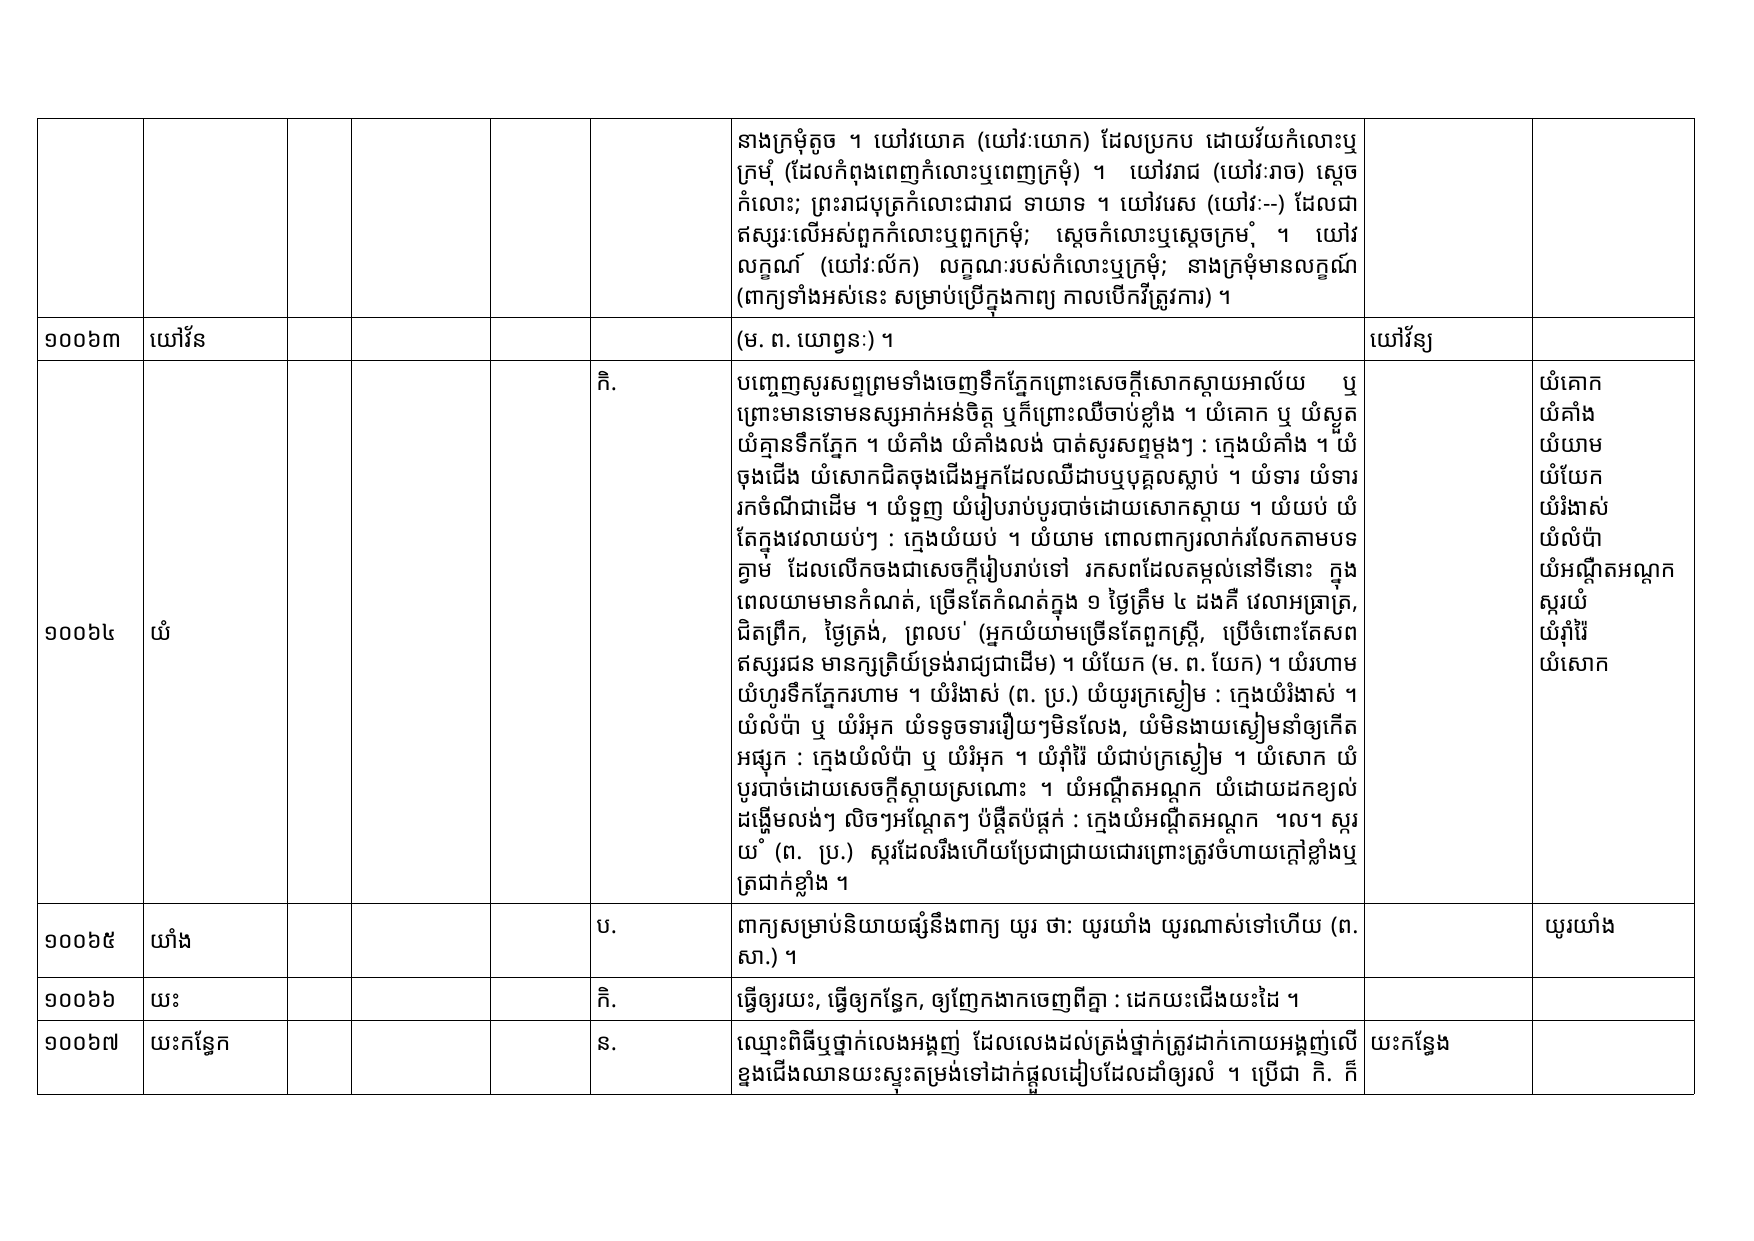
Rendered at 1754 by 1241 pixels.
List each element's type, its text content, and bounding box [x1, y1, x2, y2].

table_cell បញ្ចេញ​សូរ​សព្ទ​ព្រម​ទាំង​ចេញ​ទឹក​ភ្នែក​ព្រោះ​សេចក្ដី​សោក​ស្តាយ​អាល័យ ឬ​ព្រោះ​មាន​ទោមនស្ស​អាក់​អន់​ចិត្ត ឬ​ក៏​ព្រោះ​ឈឺ​ចាប់​ខ្លាំង ។ យំ​គោក ឬ យំ​ស្ងួត យំ​គ្មាន​ទឹក​ភ្នែក ។ យំ​គាំង យំ​គាំង​លង់ បាត់​សូរ​សព្ទ​ម្តង​ៗ : ក្មេង​យំ​គាំង ។ យំ​ចុង​ជើង យំ​សោក​ជិត​ចុង​ជើង​អ្នក​ដែល​ឈឺ​ដាប​ឬ​បុគ្គល​ស្លាប់ ។ យំ​ទារ យំ​ទារ​រក​ចំណី​ជាដើម ។ យំ​ទួញ យំ​រៀប​រាប់​បូរបាច់​ដោយ​សោក​ស្តាយ ។ យំ​យប់ យំ​តែ​ក្នុង​វេលា​យប់​ៗ : ក្មេង​យំ​យប់ ។ យំ​យាម ពោល​ពាក្យ​រលាក់​រលែក​តាម​បទ​គ្វាម ដែល​លើក​ចង​ជា​សេចក្ដី​រៀប​រាប់​ទៅ រក​សព​ដែល​តម្កល់​នៅ​ទី​នោះ ក្នុង​ពេល​យាម​មាន​កំណត់, ច្រើន​តែ​កំណត់​ក្នុង ១ ថ្ងៃ​ត្រឹម ៤ ដង​គឺ វេលា​អធ្រាត្រ, ជិត​ព្រឹក, ថ្ងៃ​ត្រង់, ព្រលប់ (អ្នក​យំ​យាម​ច្រើន​តែ​ពួក​ស្រ្តី, ប្រើ​ចំពោះ​តែ​សព​ឥស្សរ​ជន មាន​ក្សត្រិយ៍​ទ្រង់​រាជ្យ​ជាដើម) ។ យំ​យែក (ម. ព. យែក) ។ យំ​រហាម យំ​ហូរ​ទឹក​ភ្នែក​រហាម ។ យំ​រំងាស់ (ព. ប្រ.) យំ​យូរ​ក្រ​ស្ងៀម : ក្មេង​យំ​រំងាស់ ។ យំ​លំប៉ា ឬ យំ​រំអុក យំ​ទទូច​ទារ​រឿយ​ៗ​មិន​លែង, យំ​មិន​ងាយ​ស្ងៀម​នាំ​ឲ្យ​កើត​អផ្សុក : ក្មេង​យំ​លំប៉ា ឬ យំ​រំអុក ។ យំ​រ៉ាំរ៉ៃ យំ​ជាប់​ក្រ​ស្ងៀម ។ យំ​សោក យំ​បូរបាច់​ដោយ​សេចក្ដី​ស្តាយ​ស្រណោះ ។ យំ​អណ្តឺតអណ្តក យំ​ដោយ​ដក​ខ្យល់​ដង្ហើម​លង់​ៗ លិច​ៗ​អណ្តែត​ៗ ប៉ផ្តឺតប៉ផ្តក់ : ក្មេង​យំ​អណ្តឺតអណ្តក ។ល។ ស្ករ​យំ (ព. ប្រ.) ស្ករ​ដែល​រឹង​ហើយ​ប្រែ​ជា​ជ្រាយ​ជោរ​ព្រោះ​ត្រូវ​ចំ​ហាយ​ក្តៅ​ខ្លាំង​ឬ​ត្រជាក់​ខ្លាំង ។ [732, 361, 1364, 903]
table_cell [1533, 119, 1694, 317]
table_cell [591, 318, 731, 360]
table_cell [144, 119, 287, 317]
table_cell យៅវ័ន្យ [1365, 318, 1532, 360]
table_cell យះ​កន្ធែង [1365, 1021, 1532, 1094]
table_cell [1533, 978, 1694, 1020]
table_cell [38, 119, 143, 317]
table_cell [288, 1021, 351, 1094]
table_cell យំ [144, 361, 287, 903]
table_cell [1533, 1021, 1694, 1094]
table_cell យូរយាំង [1533, 904, 1694, 977]
table_cell ន. [591, 1021, 731, 1094]
table_cell [491, 904, 590, 977]
table_cell [352, 904, 490, 977]
table_cell [491, 318, 590, 360]
table_cell [352, 361, 490, 903]
table_cell [352, 318, 490, 360]
table_cell កិ. [591, 978, 731, 1020]
table_cell [591, 119, 731, 317]
table_cell ធ្វើ​ឲ្យ​រយះ, ធ្វើ​ឲ្យ​កន្ធែក, ឲ្យ​ញែក​ងាក​ចេញ​ពី​គ្នា : ដេក​យះ​ជើង​យះ​ដៃ ។ [732, 978, 1364, 1020]
table_cell [288, 904, 351, 977]
table_cell ១០០៦៧ [38, 1021, 143, 1094]
table_cell [491, 1021, 590, 1094]
table_cell ១០០៦៣ [38, 318, 143, 360]
table_cell (ម. ព. យោព្វនៈ) ។ [732, 318, 1364, 360]
table_cell [288, 119, 351, 317]
table_cell ឈ្មោះ​ពិធី​ឬ​ថ្នាក់​លេង​អង្គញ់ ដែល​លេង​ដល់​ត្រង់​ថ្នាក់​ត្រូវ​ដាក់​កោយ​អង្គញ់​លើ​ខ្នង​ជើង​ឈាន​យះ​ស្ទុះ​តម្រង់​ទៅ​ដាក់​ផ្តួល​ដៀប​ដែល​ដាំ​ឲ្យ​រលំ ។ ប្រើ​ជា កិ. ក៏​បាន : ហ៏​យះ​កន្ធែក​ទៅ ! [732, 1021, 1364, 1094]
table_cell [1365, 361, 1532, 903]
table_cell [491, 119, 590, 317]
table_cell យាំង [144, 904, 287, 977]
table_cell ប. [591, 904, 731, 977]
table_cell [288, 318, 351, 360]
table_cell យំ​គោក យំ​គាំង យំ​យាម យំយែក យំ​រំងាស់ យំ​លំប៉ា យំ​អណ្តឺតអណ្តក ស្ករ​យំ យំ​រ៉ាំរ៉ៃ យំ​សោក [1533, 361, 1694, 903]
table_cell [352, 1021, 490, 1094]
table_cell យះ​កន្ធែក [144, 1021, 287, 1094]
table_cell ពាក្យ​សម្រាប់​និយាយ​ផ្សំ​នឹង​ពាក្យ យូរ ថា: យូរយាំង យូរ​ណាស់​ទៅ​ហើយ (ព. សា.) ។ [732, 904, 1364, 977]
table_cell ១០០៦៥ [38, 904, 143, 977]
table_cell [491, 978, 590, 1020]
table_cell [1365, 119, 1532, 317]
table_cell ១០០៦៤ [38, 361, 143, 903]
table_cell យះ [144, 978, 287, 1020]
table_cell ១០០៦៦ [38, 978, 143, 1020]
table_cell [1533, 318, 1694, 360]
table_cell [1365, 978, 1532, 1020]
table_cell [288, 978, 351, 1020]
table_cell កិ. [591, 361, 731, 903]
table_cell យៅវ័ន [144, 318, 287, 360]
table_cell [352, 119, 490, 317]
table_cell នាង​ក្រមុំ​តូច ។ យៅវ​យោគ (យៅវៈយោក) ដែល​ប្រកប ដោយ​វ័យ​កំលោះ​ឬ​ក្រមុំ (ដែល​កំពុង​ពេញ​កំលោះ​ឬ​ពេញ​ក្រមុំ) ។ យៅវ​រាជ (យៅវៈរាច) ស្តេច​កំលោះ; ព្រះ​រាជ​បុត្រ​កំលោះ​ជា​រាជ​ ទាយាទ ។ យៅវ​រេស (យៅវៈ--) ដែល​ជា​ឥស្សរៈ​លើ​អស់​ពួក​កំលោះ​ឬ​ពួក​ក្រមុំ; ស្តេច​កំលោះ​ឬ​ស្តេច​ក្រមុំ ។ យៅវ​លក្ខណ៍ (យៅវៈល័ក) លក្ខណៈ​របស់​កំលោះ​ឬ​ក្រមុំ; នាង​ក្រមុំ​មាន​លក្ខណ៍ (ពាក្យ​ទាំងអស់​នេះ សម្រាប់​ប្រើ​ក្នុង​កាព្យ កាល​បើ​កវី​ត្រូវ​ការ) ។ [732, 119, 1364, 317]
table_cell [352, 978, 490, 1020]
table_cell [288, 361, 351, 903]
table_cell [491, 361, 590, 903]
table_cell [1365, 904, 1532, 977]
